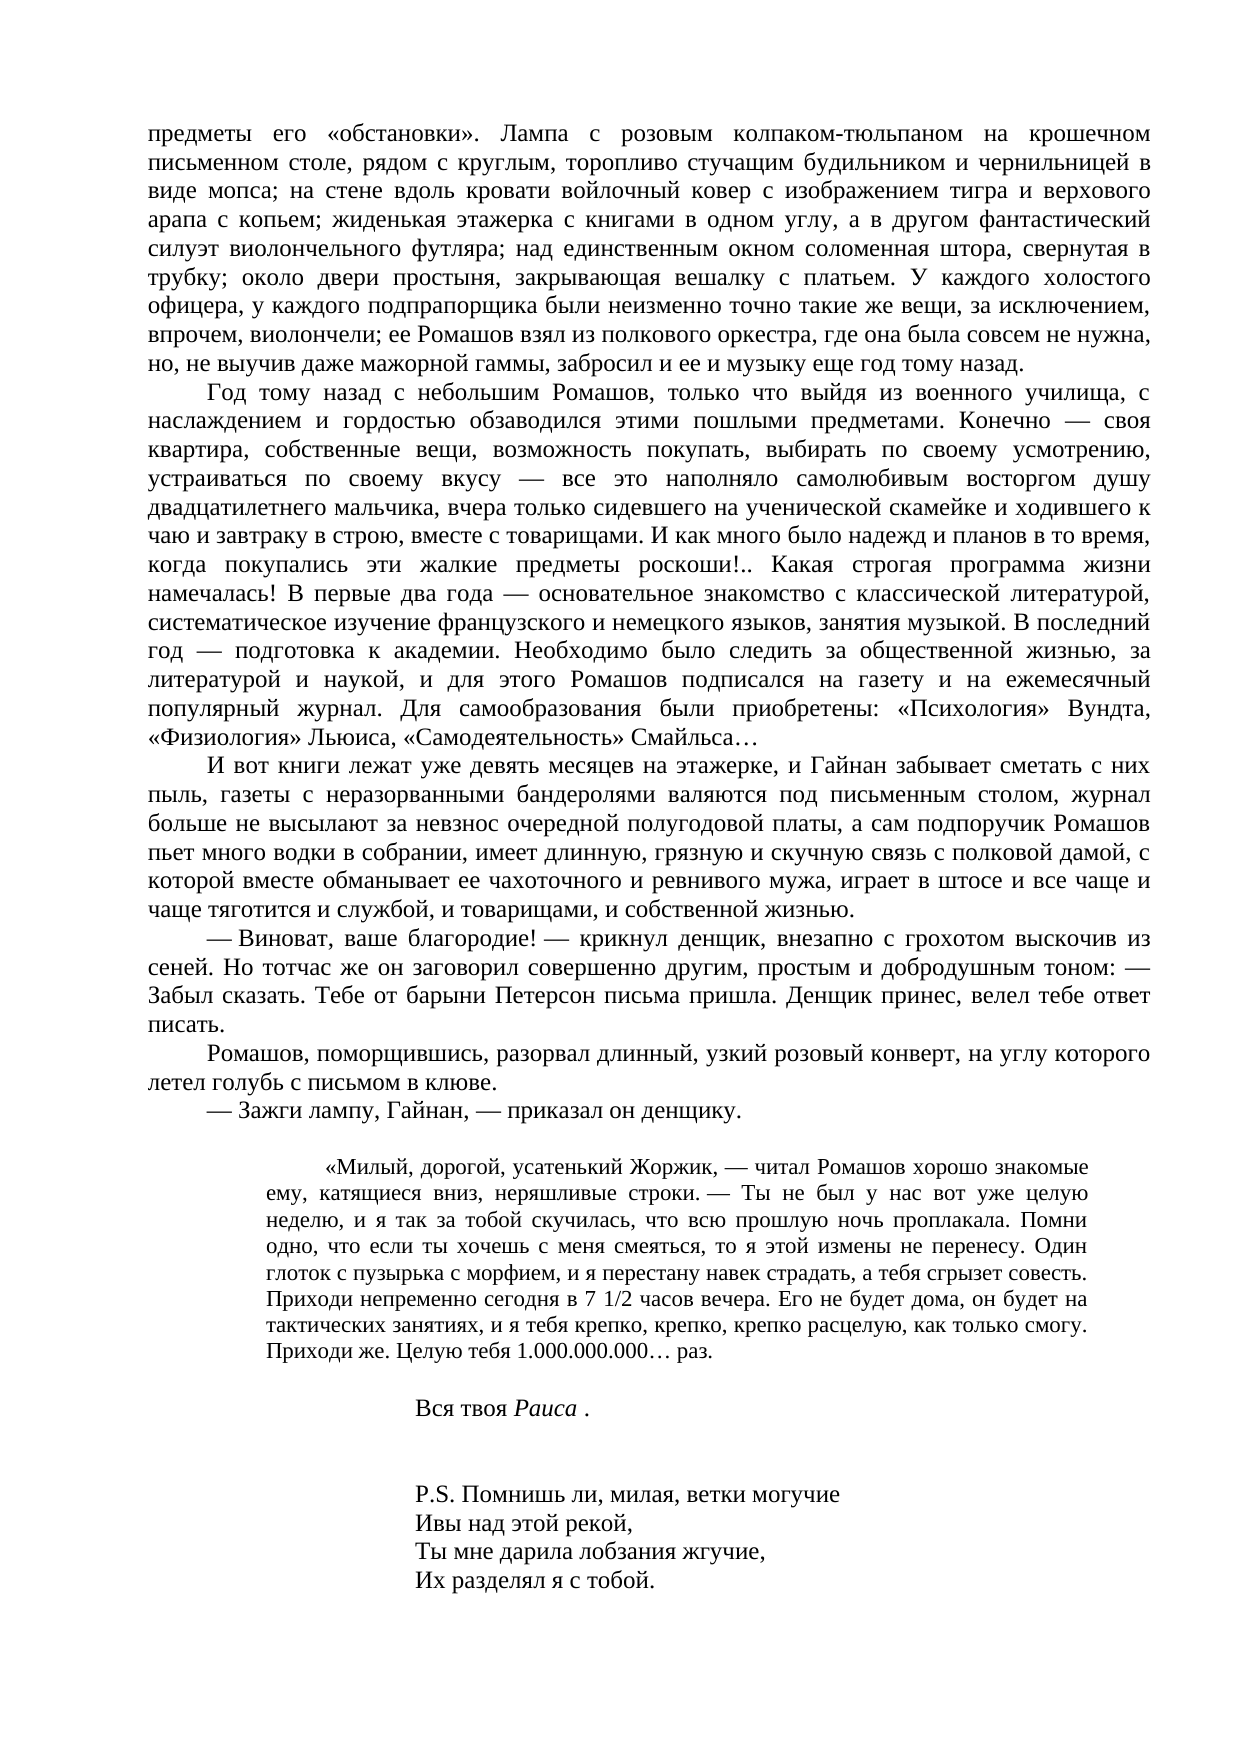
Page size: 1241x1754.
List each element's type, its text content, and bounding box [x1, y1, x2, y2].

text «Милый, дорогой, усатенький Жоржик, — читал Ромашов хорошо знакомые ему, катящиеся вниз, неряшливые строки. — Ты не был у нас вот уже целую неделю, и я так за тобой скучилась, что всю прошлую ночь проплакала. Помни одно, что если ты хочешь с меня смеяться, то я этой измены не перенесу. Один глоток с пузырька с морфием, и я перестану навек страдать, а тебя сгрызет совесть. Приходи непременно сегодня в 7 1/2 часов вечера. Его не будет дома, он будет на тактических занятиях, и я тебя крепко, крепко, крепко расцелую, как только смогу. Приходи же. Целую тебя 1.000.000.000… раз. [266, 1153, 1089, 1364]
text предметы его «обстановки». Лампа с розовым колпаком-тюльпаном на крошечном письменном столе, рядом с круглым, торопливо стучащим будильником и чернильницей в виде мопса; на стене вдоль кровати войлочный ковер с изображением тигра и верхового арапа с копьем; жиденькая этажерка с книгами в одном углу, а в другом фантастический силуэт виолончельного футляра; над единственным окном соломенная штора, свернутая в трубку; около двери простыня, закрывающая вешалку с платьем. У каждого холостого офицера, у каждого подпрапорщика были неизменно точно такие же вещи, за исключением, впрочем, виолончели; ее Ромашов взял из полкового оркестра, где она была совсем не нужна, но, не выучив даже мажорной гаммы, забросил и ее и музыку еще год тому назад. [148, 118, 1152, 377]
text Ромашов, поморщившись, разорвал длинный, узкий розовый конверт, на углу которого летел голубь с письмом в клюве. [148, 1038, 1152, 1096]
text Вся твоя Раиса . [356, 1393, 1089, 1421]
text Год тому назад с небольшим Ромашов, только что выйдя из военного училища, с наслаждением и гордостью обзаводился этими пошлыми предметами. Конечно — своя квартира, собственные вещи, возможность покупать, выбирать по своему усмотрению, устраиваться по своему вкусу — все это наполняло самолюбивым восторгом душу двадцатилетнего мальчика, вчера только сидевшего на ученической скамейке и ходившего к чаю и завтраку в строю, вместе с товарищами. И как много было надежд и планов в то время, когда покупались эти жалкие предметы роскоши!.. Какая строгая программа жизни намечалась! В первые два года — основательное знакомство с классической литературой, систематическое изучение французского и немецкого языков, занятия музыкой. В последний год — подготовка к академии. Необходимо было следить за общественной жизнью, за литературой и наукой, и для этого Ромашов подписался на газету и на ежемесячный популярный журнал. Для самообразования были приобретены: «Психология» Вундта, «Физиология» Льюиса, «Самодеятельность» Смайльса… [148, 377, 1152, 751]
text Их разделял я с тобой. [356, 1565, 1089, 1594]
text Ивы над этой рекой, [356, 1508, 1089, 1536]
text И вот книги лежат уже девять месяцев на этажерке, и Гайнан забывает сметать с них пыль, газеты с неразорванными бандеролями валяются под письменным столом, журнал больше не высылают за невзнос очередной полугодовой платы, а сам подпоручик Ромашов пьет много водки в собрании, имеет длинную, грязную и скучную связь с полковой дамой, с которой вместе обманывает ее чахоточного и ревнивого мужа, играет в штосе и все чаще и чаще тяготится и службой, и товарищами, и собственной жизнью. [148, 751, 1152, 923]
text — Виноват, ваше благородие! — крикнул денщик, внезапно с грохотом выскочив из сеней. Но тотчас же он заговорил совершенно другим, простым и добродушным тоном: — Забыл сказать. Тебе от барыни Петерсон письма пришла. Денщик принес, велел тебе ответ писать. [148, 923, 1152, 1038]
text P.S. Помнишь ли, милая, ветки могучие [356, 1479, 1089, 1508]
text Ты мне дарила лобзания жгучие, [356, 1536, 1089, 1565]
text — Зажги лампу, Гайнан, — приказал он денщику. [148, 1096, 1152, 1124]
